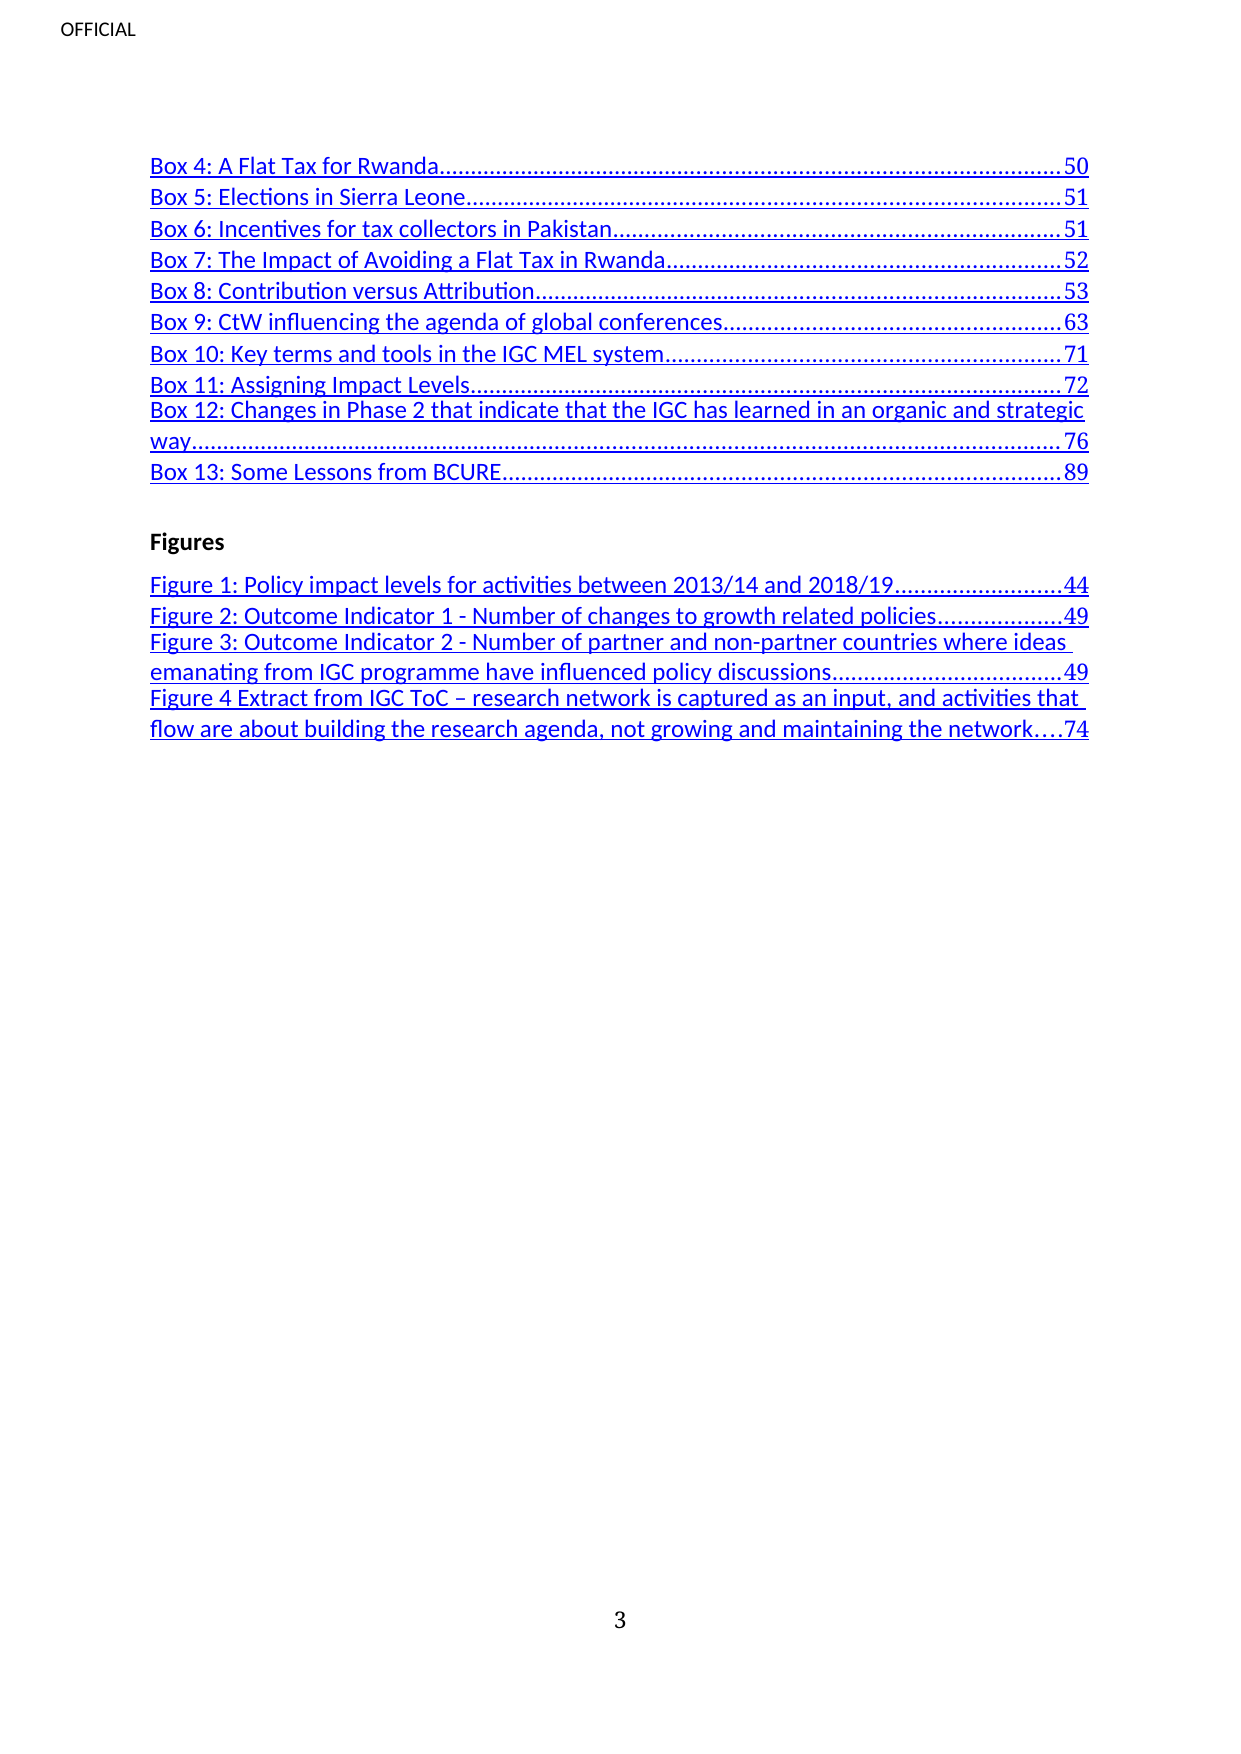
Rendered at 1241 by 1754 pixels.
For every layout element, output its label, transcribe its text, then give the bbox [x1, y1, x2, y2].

text Box 13: Some Lessons from BCURE 86 [150, 456, 1090, 487]
text Box 5: Elections in Sierra Leone 48 [150, 181, 1090, 212]
text Box 11: Assigning Impact Levels 69 [150, 369, 1090, 400]
text Box 12: Changes in Phase 2 that indicate that the IGC has learned in an organic and strategic way 73 [150, 400, 1090, 456]
text Box 6: Incentives for tax collectors in Pakistan 48 [150, 212, 1090, 244]
text Figure 1: Policy impact levels for activities between 2013/14 and 2018/19 41 [150, 569, 1090, 600]
text Box 9: CtW influencing the agenda of global conferences 60 [150, 306, 1090, 337]
text Figure 4 Extract from IGC ToC – research network is captured as an input, and activities that flow are about building the research agenda, not growing and maintaining the network 71 [150, 687, 1090, 744]
text Figure 2: Outcome Indicator 1 - Number of changes to growth related policies 46 [150, 600, 1090, 631]
text Figures [150, 531, 1090, 556]
text Box 4: A Flat Tax for Rwanda 47 [150, 150, 1090, 181]
text Box 10: Key terms and tools in the IGC MEL system 68 [150, 337, 1090, 369]
text Box 8: Contribution versus Attribution 50 [150, 275, 1090, 306]
text Figure 3: Outcome Indicator 2 - Number of partner and non-partner countries where ideas emanating from IGC programme have influenced policy discussions 46 [150, 631, 1090, 687]
text Box 7: The Impact of Avoiding a Flat Tax in Rwanda 49 [150, 244, 1090, 275]
